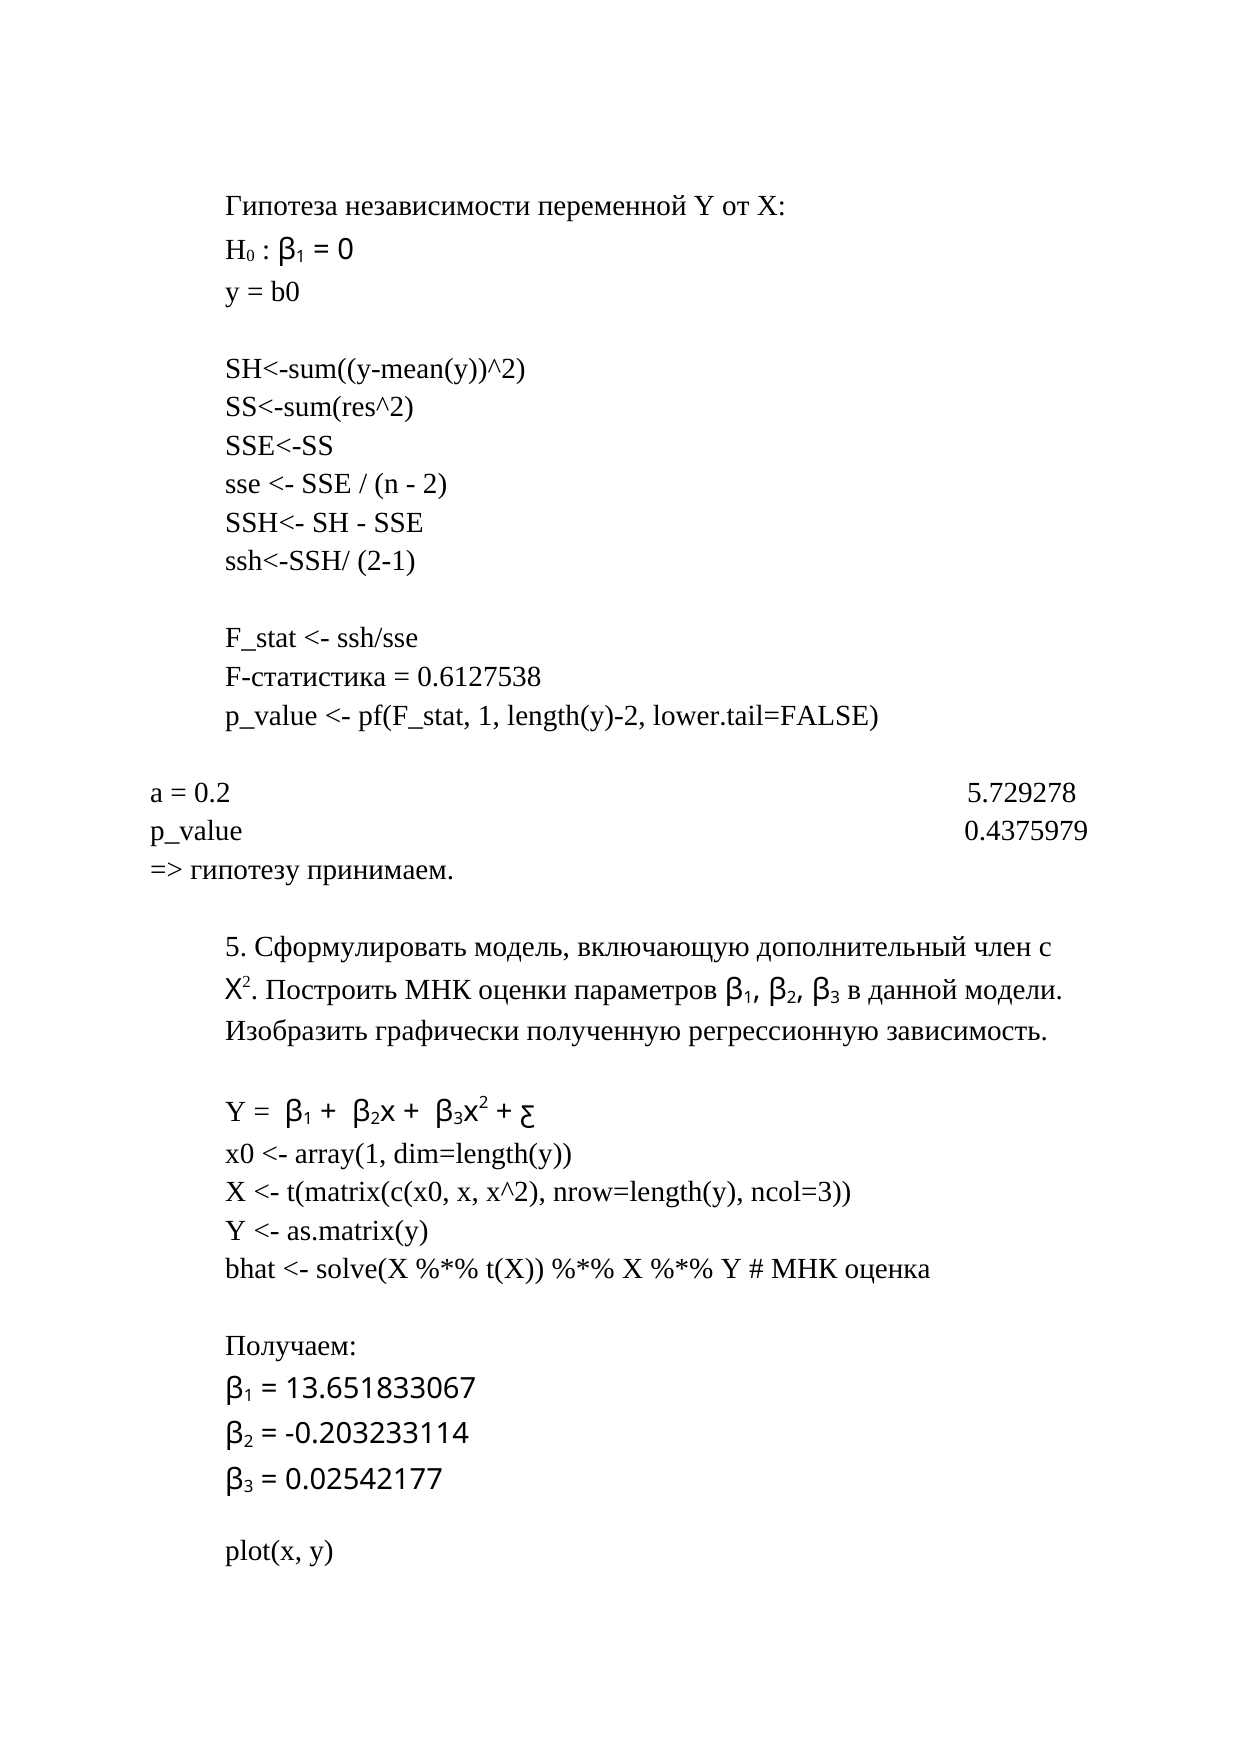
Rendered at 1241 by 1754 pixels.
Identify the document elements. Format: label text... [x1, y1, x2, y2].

subtitle plot(x, y) [150, 1541, 276, 1565]
text sse <- SSE / (n - 2) [150, 466, 1090, 500]
text ssh<-SSH/ (2-1) [150, 543, 1090, 577]
text X <- t(matrix(c(x0, x, x^2), nrow=length(y), ncol=3)) [150, 1174, 1090, 1208]
text F_stat <- ssh/sse [150, 621, 1090, 654]
text Гипотеза независимости переменной Y от X: H0 : β1 = 0 [150, 188, 1090, 268]
text SSE<-SS [150, 428, 1090, 461]
text p_value <- pf(F_stat, 1, length(y)-2, lower.tail=FALSE) [150, 698, 1090, 731]
text y = b0 [150, 274, 1090, 307]
text β1 = 13.651833067 [150, 1367, 1090, 1407]
text SS<-sum(res^2) [150, 389, 1090, 423]
text x0 <- array(1, dim=length(y)) [150, 1136, 1090, 1169]
subtitle plot(x, y) [327, 1541, 1090, 1565]
text Получаем: [150, 1328, 1090, 1362]
text SSH<- SH - SSE [150, 505, 1090, 538]
text SH<-sum((y-mean(y))^2) [150, 351, 1090, 384]
text β3 = 0.02542177 [150, 1458, 1090, 1498]
text Y <- as.matrix(y) [150, 1213, 1090, 1246]
text Y = β1 + β2x + β3x2 + ƹ [150, 1090, 1090, 1130]
list 5. Сформулировать модель, включающую дополнительный член с X2. Построить МНК оценки параметров β1, β2, β3 в данной модели. Изобразить графически полученную регрессионную зависимость. [187, 929, 1090, 1047]
text bhat <- solve(X %*% t(X)) %*% X %*% Y # МНК оценка [150, 1251, 1090, 1285]
text β2 = -0.203233114 [150, 1413, 1090, 1452]
text a = 0.2 5.729278 p_value 0.4375979 => гипотезу принимаем. [150, 775, 1090, 885]
text F-статистика = 0.6127538 [150, 659, 1090, 693]
subtitle plot(x, y) [274, 1541, 329, 1565]
